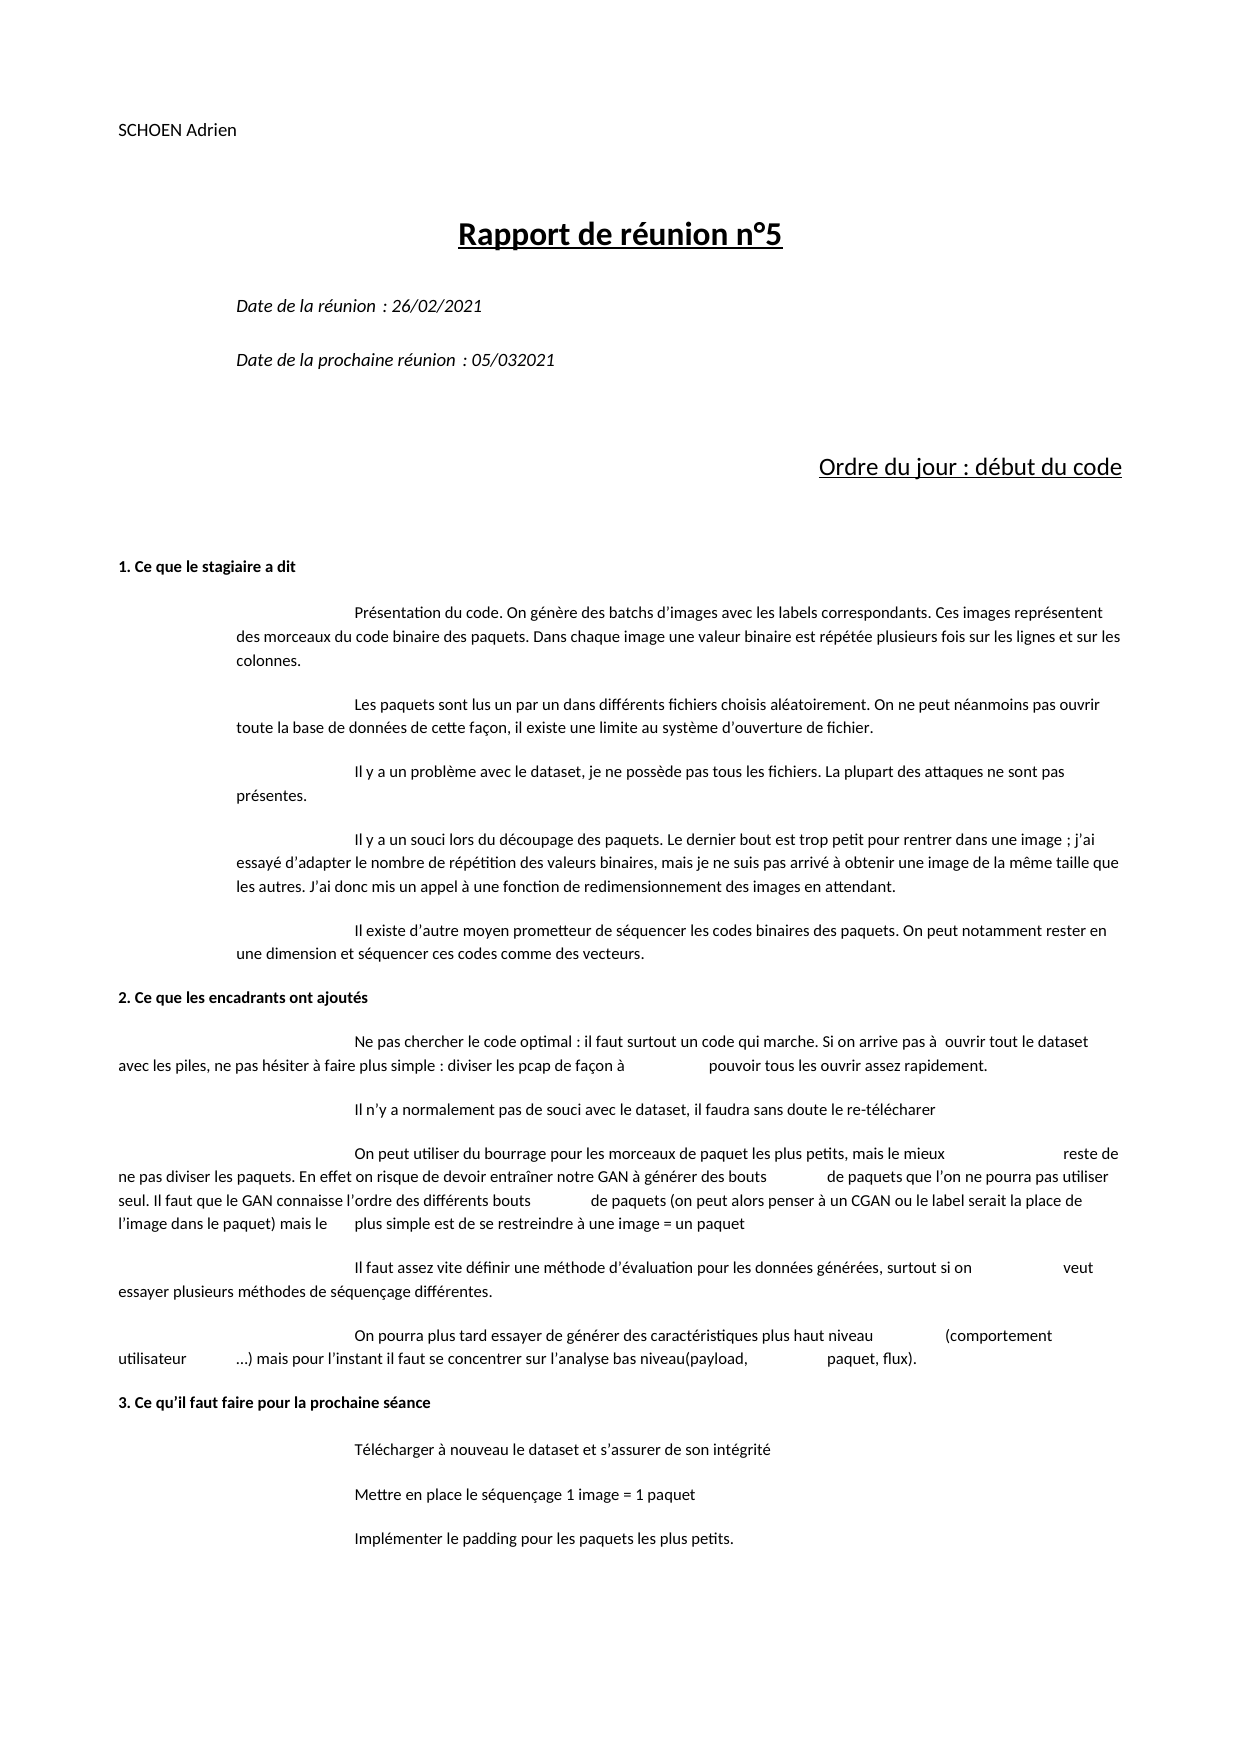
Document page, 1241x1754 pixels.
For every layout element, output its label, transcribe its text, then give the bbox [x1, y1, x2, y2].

text Télécharger à nouveau le dataset et s’assurer de son intégrité [118, 1437, 1122, 1459]
text 3. Ce qu’il faut faire pour la prochaine séance [118, 1392, 1122, 1413]
text Ordre du jour : début du code [118, 451, 1122, 481]
text Ne pas chercher le code optimal : il faut surtout un code qui marche. Si on arrive pas à ouvrir tout le dataset avec les piles, ne pas hésiter à faire plus simple : diviser les pcap de façon à pouvoir tous les ouvrir assez rapidement. [118, 1032, 1122, 1075]
text Date de la prochaine réunion : 05/032021 [118, 348, 1122, 371]
text 2. Ce que les encadrants ont ajoutés [118, 987, 1122, 1008]
text Il faut assez vite définir une méthode d’évaluation pour les données générées, surtout si on veut essayer plusieurs méthodes de séquençage différentes. [118, 1257, 1122, 1301]
text Date de la réunion : 26/02/2021 [118, 280, 1122, 321]
text 1. Ce que le stagiaire a dit [118, 557, 1122, 577]
text SCHOEN Adrien [118, 118, 1122, 141]
text On pourra plus tard essayer de générer des caractéristiques plus haut niveau (comportement utilisateur …) mais pour l’instant il faut se concentrer sur l’analyse bas niveau(payload, paquet, flux). [118, 1325, 1122, 1369]
text Mettre en place le séquençage 1 image = 1 paquet [118, 1484, 1122, 1504]
text Implémenter le padding pour les paquets les plus petits. [118, 1528, 1122, 1548]
text On peut utiliser du bourrage pour les morceaux de paquet les plus petits, mais le mieux reste de ne pas diviser les paquets. En effet on risque de devoir entraîner notre GAN à générer des bouts de paquets que l’on ne pourra pas utiliser seul. Il faut que le GAN connaisse l’ordre des différents bouts de paquets (on peut alors penser à un CGAN ou le label serait la place de l’image dans le paquet) mais le plus simple est de se restreindre à une image = un paquet [118, 1143, 1122, 1234]
text Il n’y a normalement pas de souci avec le dataset, il faudra sans doute le re-télécharer [118, 1099, 1122, 1119]
text Il existe d’autre moyen prometteur de séquencer les codes binaires des paquets. On peut notamment rester en une dimension et séquencer ces codes comme des vecteurs. [236, 920, 1122, 964]
text Les paquets sont lus un par un dans différents fichiers choisis aléatoirement. On ne peut néanmoins pas ouvrir toute la base de données de cette façon, il existe une limite au système d’ouverture de fichier. [236, 694, 1122, 738]
text Présentation du code. On génère des batchs d’images avec les labels correspondants. Ces images représentent des morceaux du code binaire des paquets. Dans chaque image une valeur binaire est répétée plusieurs fois sur les lignes et sur les colonnes. [236, 601, 1122, 670]
text Rapport de réunion n°5 [118, 212, 1122, 253]
text Il y a un souci lors du découpage des paquets. Le dernier bout est trop petit pour rentrer dans une image ; j’ai essayé d’adapter le nombre de répétition des valeurs binaires, mais je ne suis pas arrivé à obtenir une image de la même taille que les autres. J’ai donc mis un appel à une fonction de redimensionnement des images en attendant. [236, 829, 1122, 896]
text Il y a un problème avec le dataset, je ne possède pas tous les fichiers. La plupart des attaques ne sont pas présentes. [236, 762, 1122, 805]
